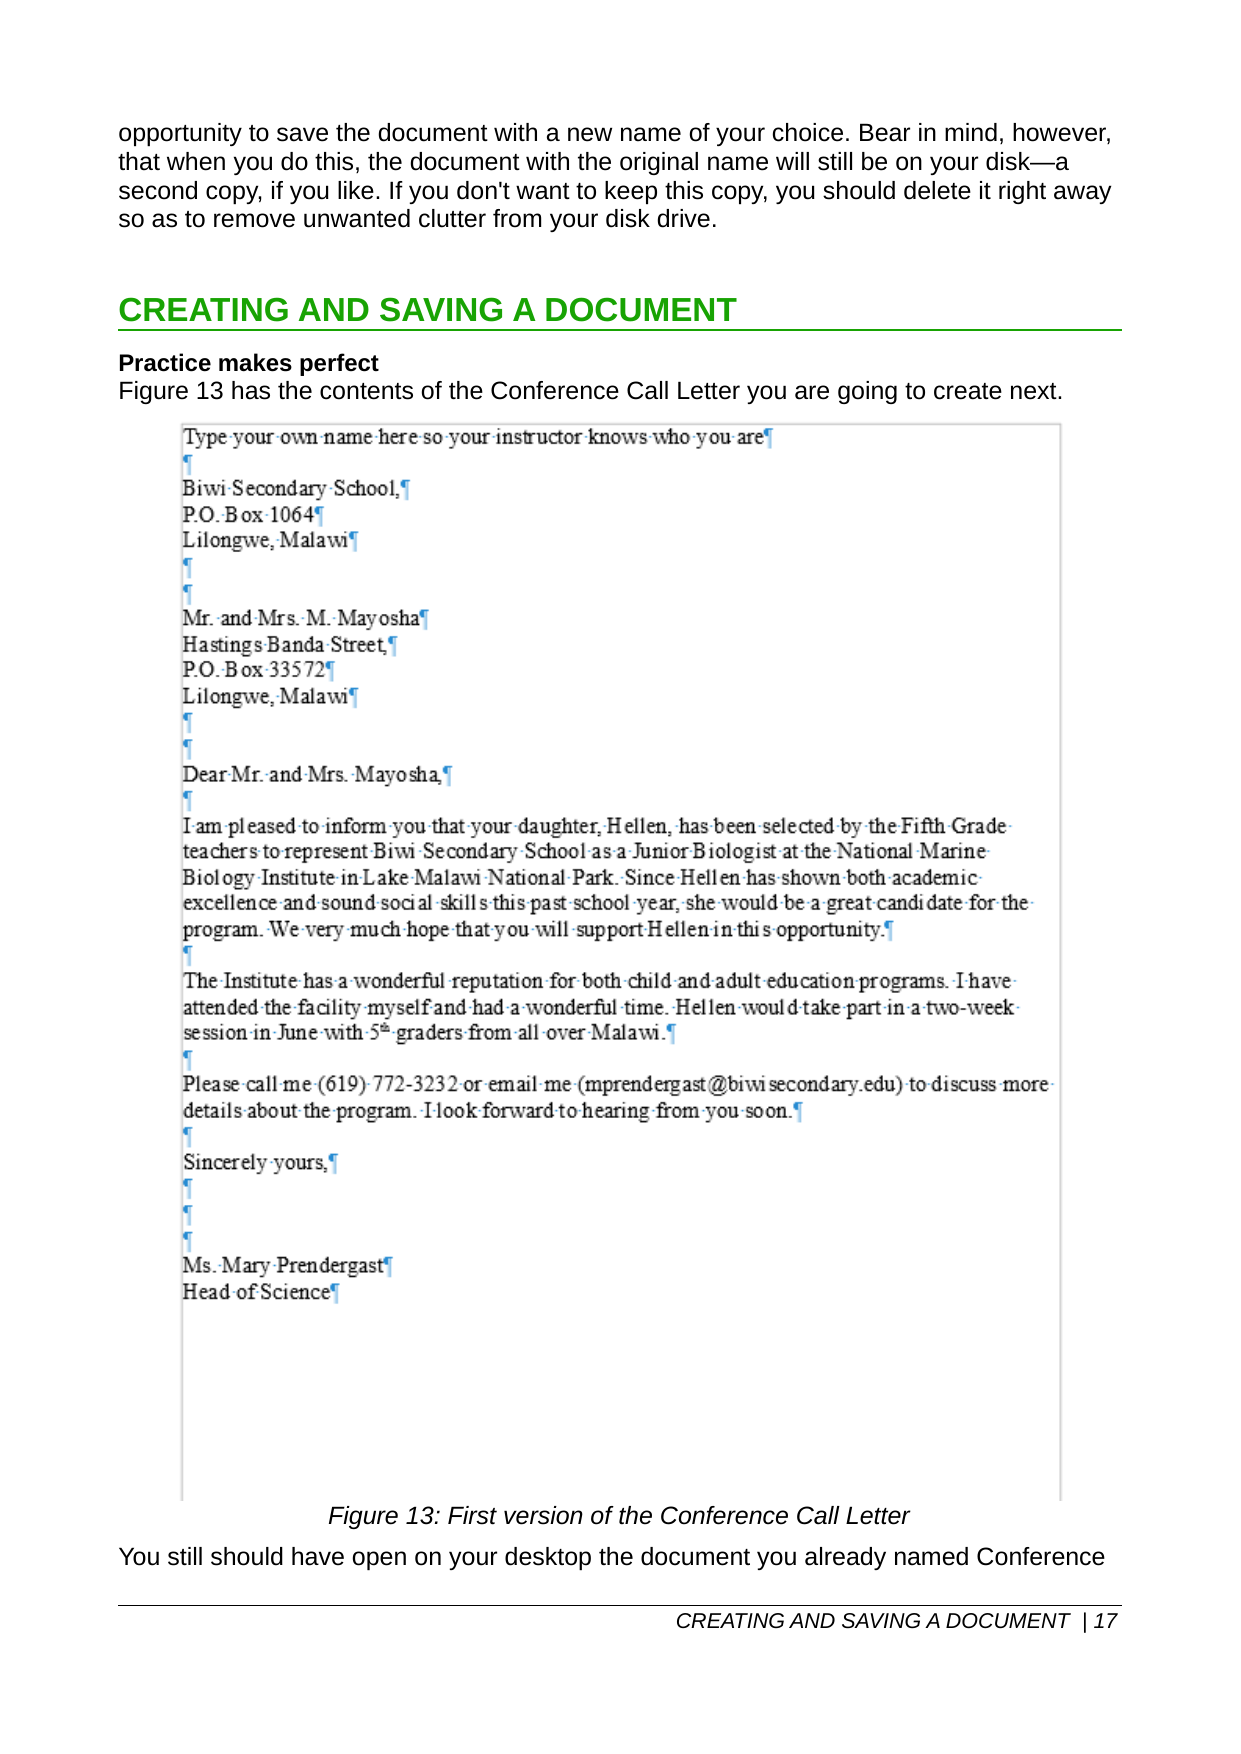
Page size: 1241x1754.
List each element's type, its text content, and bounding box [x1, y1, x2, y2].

text Figure 13: First version of the Conference Call Letter [175, 1501, 1065, 1529]
text You still should have open on your desktop the document you already named Conference [118, 1541, 1122, 1570]
text Figure 13 has the contents of the Conference Call Letter you are going to create next. [118, 376, 1122, 405]
text Practice makes perfect [118, 348, 1122, 376]
text opportunity to save the document with a new name of your choice. Bear in mind, however, that when you do this, the document with the original name will still be on your disk—a second copy, if you like. If you don't want to keep this copy, you should delete it right away so as to remove unwanted clutter from your disk drive. [118, 118, 1122, 233]
subtitle CREATING AND SAVING A DOCUMENT [118, 290, 1122, 329]
picture [174, 416, 1066, 1501]
